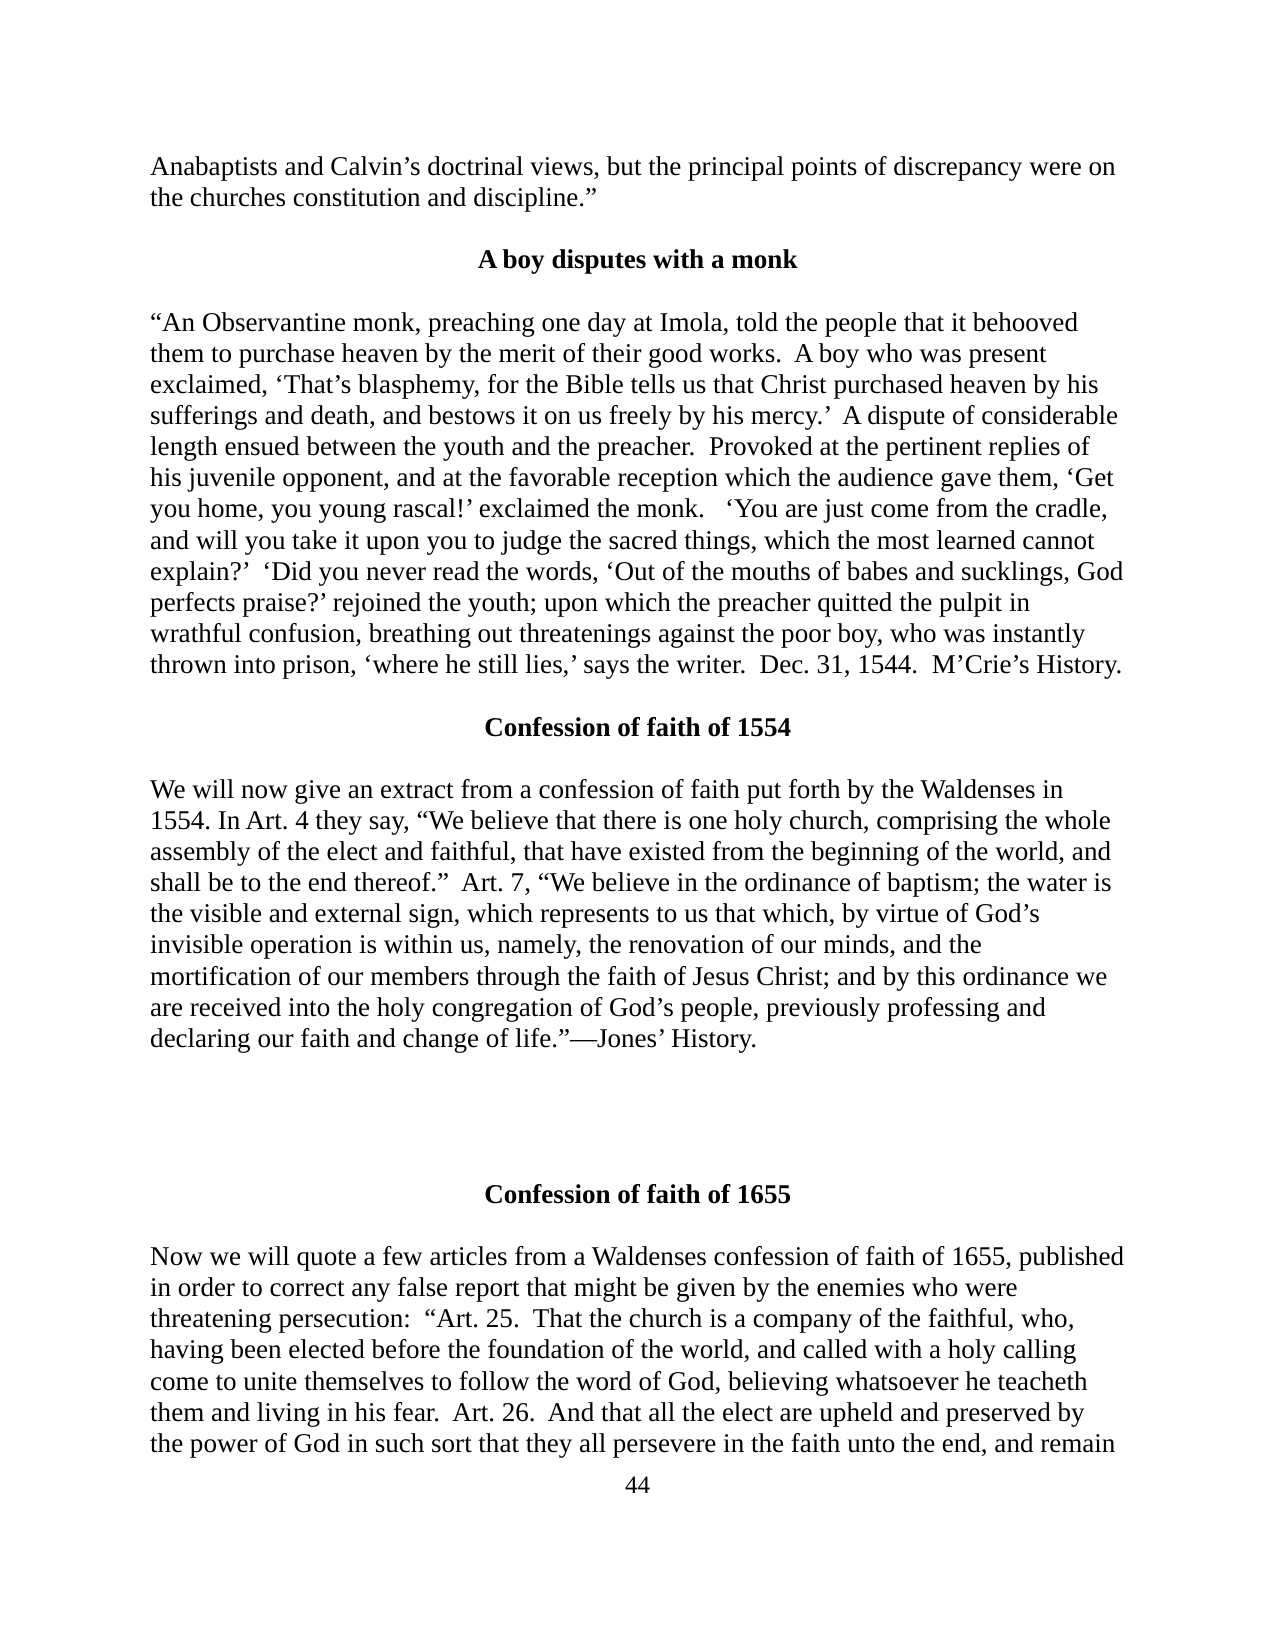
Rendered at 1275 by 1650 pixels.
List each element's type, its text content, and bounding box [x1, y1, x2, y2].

text A boy disputes with a monk [150, 243, 1125, 274]
text Confession of faith of 1554 [150, 711, 1125, 742]
text We will now give an extract from a confession of faith put forth by the Waldenses in 1554. In Art. 4 they say, “We believe that there is one holy church, comprising the whole assembly of the elect and faithful, that have existed from the beginning of the world, and shall be to the end thereof.” Art. 7, “We believe in the ordinance of baptism; the water is the visible and external sign, which represents to us that which, by virtue of God’s invisible operation is within us, namely, the renovation of our minds, and the mortification of our members through the faith of Jesus Christ; and by this ordinance we are received into the holy congregation of God’s people, previously professing and declaring our faith and change of life.”—Jones’ History. [150, 773, 1125, 1053]
text Now we will quote a few articles from a Waldenses confession of faith of 1655, published in order to correct any false report that might be given by the enemies who were threatening persecution: “Art. 25. That the church is a company of the faithful, who, having been elected before the foundation of the world, and called with a holy calling come to unite themselves to follow the word of God, believing whatsoever he teacheth them and living in his fear. Art. 26. And that all the elect are upheld and preserved by the power of God in such sort that they all persevere in the faith unto the end, and remain [150, 1240, 1125, 1458]
text “An Observantine monk, preaching one day at Imola, told the people that it behooved them to purchase heaven by the merit of their good works. A boy who was present exclaimed, ‘That’s blasphemy, for the Bible tells us that Christ purchased heaven by his sufferings and death, and bestows it on us freely by his mercy.’ A dispute of considerable length ensued between the youth and the preacher. Provoked at the pertinent replies of his juvenile opponent, and at the favorable reception which the audience gave them, ‘Get you home, you young rascal!’ exclaimed the monk. ‘You are just come from the cradle, and will you take it upon you to judge the sacred things, which the most learned cannot explain?’ ‘Did you never read the words, ‘Out of the mouths of babes and sucklings, God perfects praise?’ rejoined the youth; upon which the preacher quitted the pulpit in wrathful confusion, breathing out threatenings against the poor boy, who was instantly thrown into prison, ‘where he still lies,’ says the writer. Dec. 31, 1544. M’Crie’s History. [150, 306, 1125, 679]
text Confession of faith of 1655 [150, 1178, 1125, 1209]
text Anabaptists and Calvin’s doctrinal views, but the principal points of discrepancy were on the churches constitution and discipline.” [150, 150, 1125, 212]
